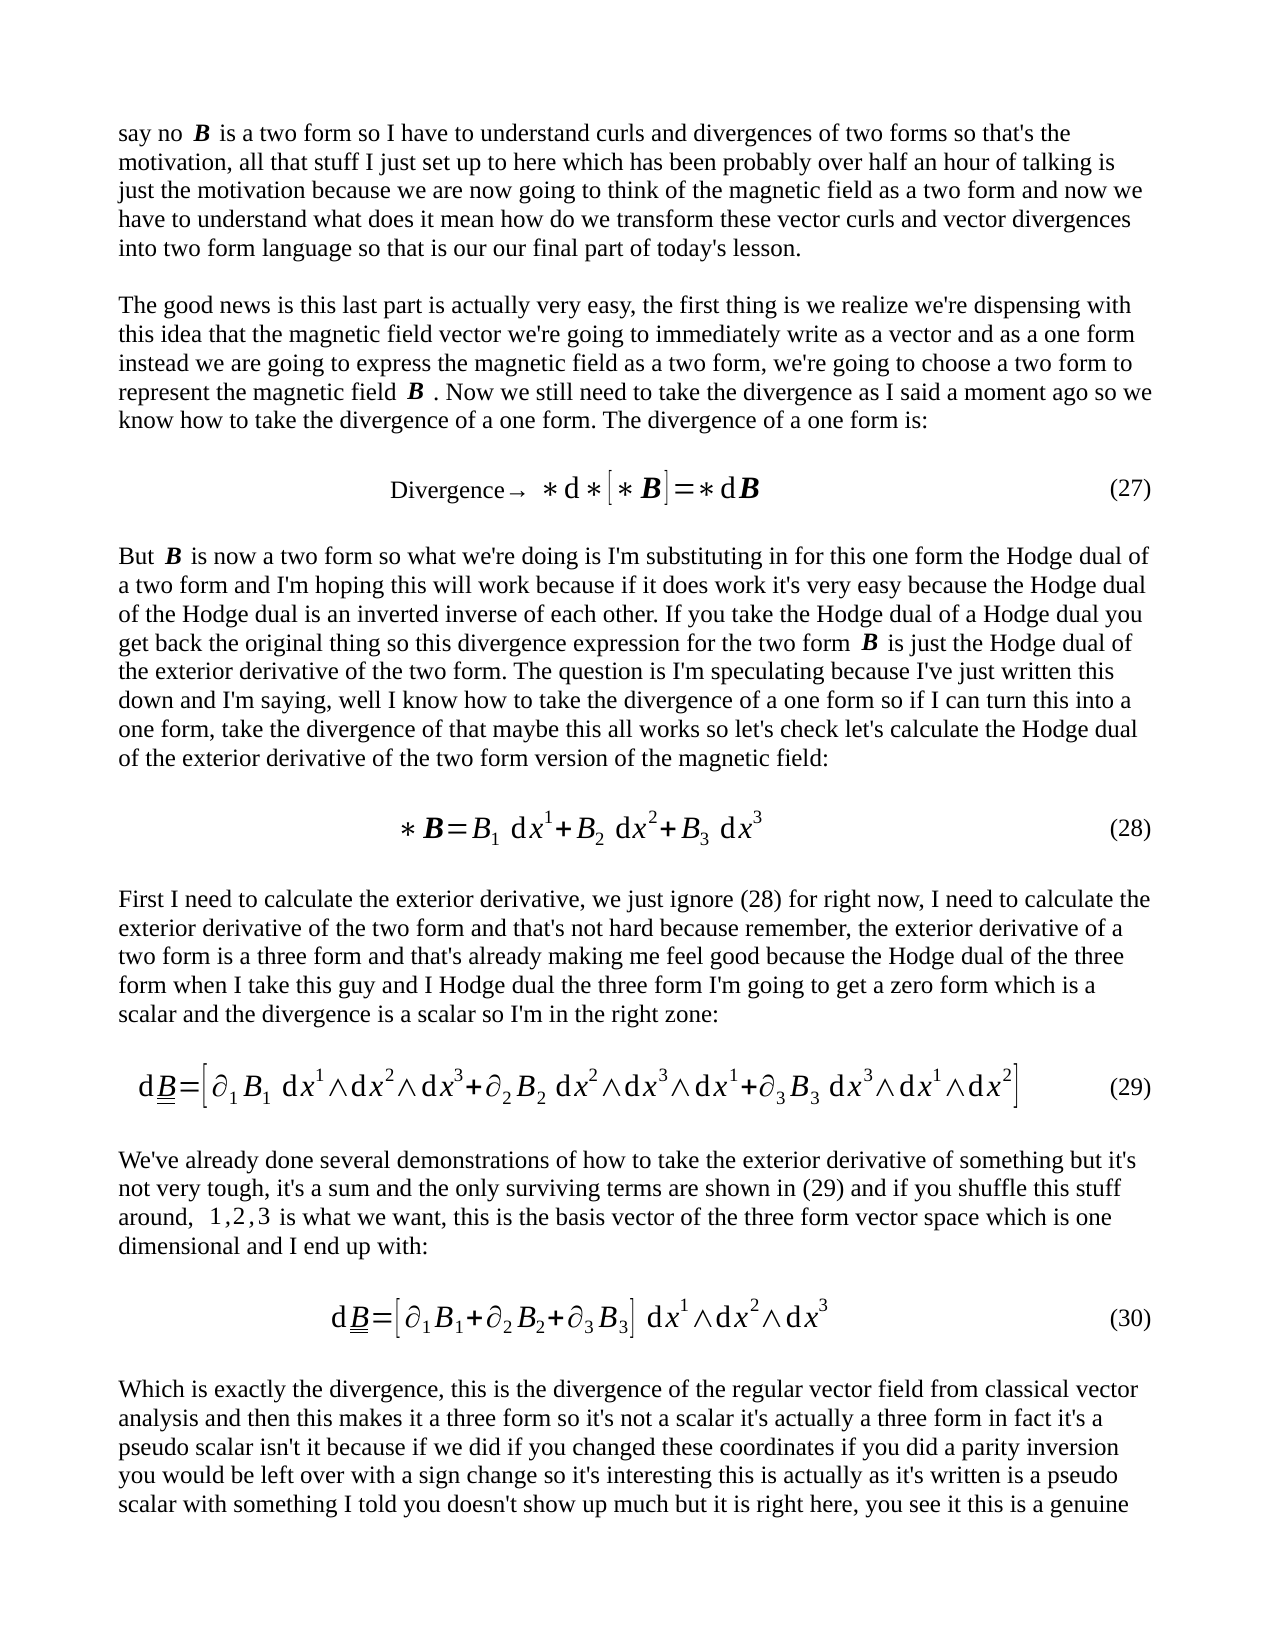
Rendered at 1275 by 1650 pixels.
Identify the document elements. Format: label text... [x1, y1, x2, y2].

table_header (27) [1041, 463, 1157, 513]
text this idea that the magnetic field vector we're going to immediately write as a vector and as a one form instead we are going to express the magnetic field as a two form, we're going to choose a two form to represent the magnetic field. Now we still need to take the divergence as I said a moment ago so we know how to take the divergence of a one form. The divergence of a one form is: [118, 319, 1157, 434]
table_header [118, 1289, 1041, 1346]
text We've already done several demonstrations of how to take the exterior derivative of something but it's not very tough, it's a sum and the only surviving terms are shown in (29) and if you shuffle this stuff around, is what we want, this is the basis vector of the three form vector space which is one dimensional and I end up with: [118, 1145, 1157, 1260]
table_header (28) [1041, 800, 1157, 855]
table_header (29) [1041, 1056, 1157, 1116]
text Butis now a two form so what we're doing is I'm substituting in for this one form the Hodge dual of a two form and I'm hoping this will work because if it does work it's very easy because the Hodge dual of the Hodge dual is an inverted inverse of each other. If you take the Hodge dual of a Hodge dual you get back the original thing so this divergence expression for the two formis just the Hodge dual of the exterior derivative of the two form. The question is I'm speculating because I've just written this down and I'm saying, well I know how to take the divergence of a one form so if I can turn this into a one form, take the divergence of that maybe this all works so let's check let's calculate the Hodge dual of the exterior derivative of the two form version of the magnetic field: [118, 541, 1157, 771]
text just the motivation because we are now going to think of the magnetic field as a two form and now we have to understand what does it mean how do we transform these vector curls and vector divergences into two form language so that is our our final part of today's lesson. [118, 176, 1157, 262]
table_header [118, 1056, 1041, 1116]
text The good news is this last part is actually very easy, the first thing is we realize we're dispensing with [118, 291, 1157, 319]
text These things have all the transformation properties built in so the magnetic field is just a different type of mathematical object and now we are putting it really in its right place we're not doing some bookkeeping trick we're actually understanding this in the right way and the right way is as a two form so now that we're going to understand the magnetic field as a two form now we have to understand well heck I need to know how to calculate the curl of the magnetic field because I know that the curl of the magnetic field this is part of Maxwell's equations so in order to understand how to do the curl of a magnetic field, I have to understand what does it mean to take the curl of this object of a two form because I know how to take the curl of a vector, we've already demonstrated that the curl of a vector you convert to a one form now we know how to do curls of one forms but I need to know how to do the divergence of the vectorso I need to find the equivalent expressions for this in terms of whatreally is which is a two form, I need to find what do I do in the world of forms to mimic these properties in Maxwell's equations because when I look at Maxwell's equations I'm thinking ofas a vector in the old sense, it is a pseudo vector not a vector but well I could say it's an axial vector but I usually say it's a vector and then I just have to remember oh it's an axial vector but now I'm going to say nois a two form so I have to understand curls and divergences of two forms so that's the motivation, all that stuff I just set up to here which has been probably over half an hour of talking is [118, 118, 1157, 176]
text First I need to calculate the exterior derivative, we just ignore (28) for right now, I need to calculate the exterior derivative of the two form and that's not hard because remember, the exterior derivative of a two form is a three form and that's already making me feel good because the Hodge dual of the three form when I take this guy and I Hodge dual the three form I'm going to get a zero form which is a scalar and the divergence is a scalar so I'm in the right zone: [118, 884, 1157, 1028]
table_header (30) [1041, 1289, 1157, 1346]
table_header [118, 800, 1041, 855]
table_header Divergence→ [118, 463, 1041, 513]
text Which is exactly the divergence, this is the divergence of the regular vector field from classical vector analysis and then this makes it a three form so it's not a scalar it's actually a three form in fact it's a pseudo scalar isn't it because if we did if you changed these coordinates if you did a parity inversion you would be left over with a sign change so it's interesting this is actually as it's written is a pseudo scalar with something I told you doesn't show up much but it is right here, you see it this is a genuine [118, 1374, 1157, 1518]
